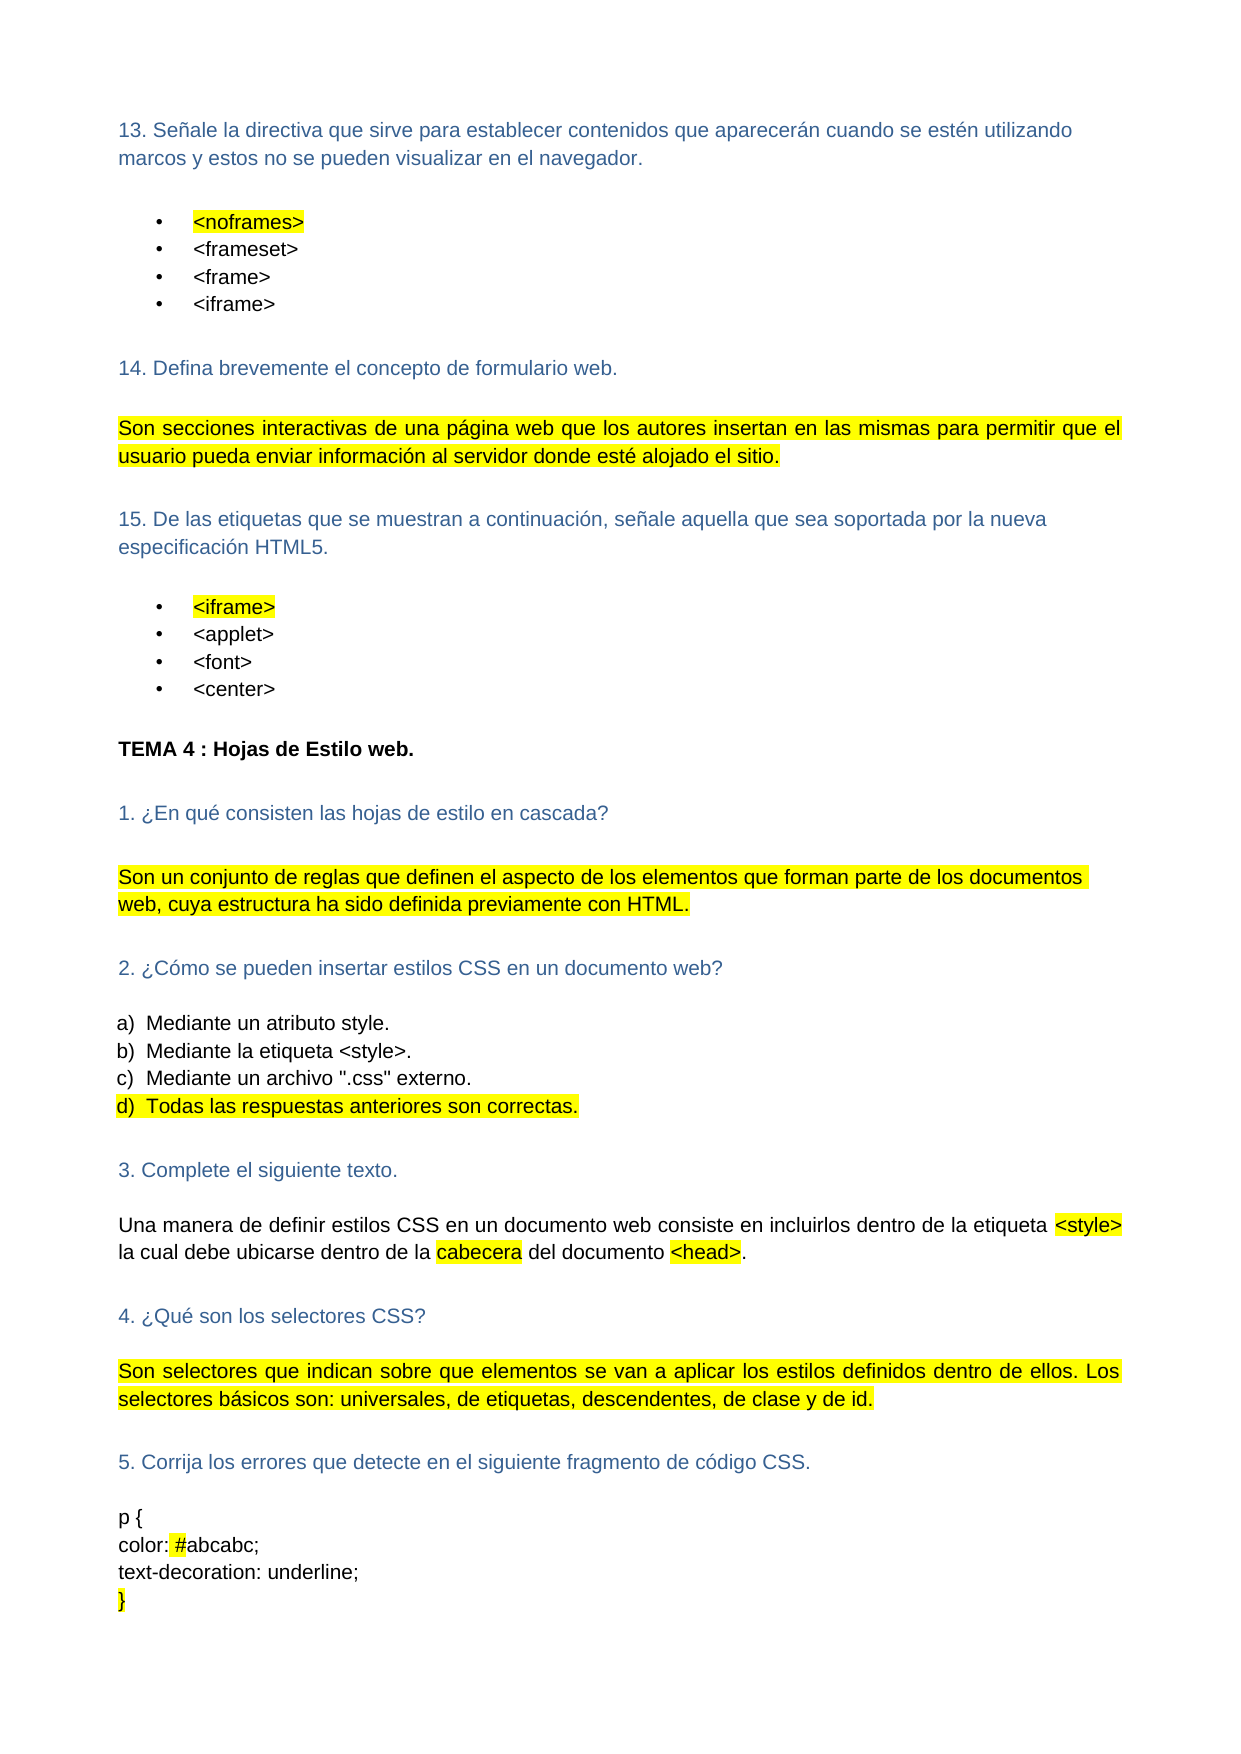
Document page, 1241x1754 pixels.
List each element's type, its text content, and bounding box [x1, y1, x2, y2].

list Mediante un atributo style. [116, 1011, 1122, 1035]
text 14. Defina brevemente el concepto de formulario web. [118, 356, 1122, 380]
text color: #abcabc; text-decoration: underline; } [118, 1533, 1122, 1612]
text Una manera de definir estilos CSS en un documento web consiste en incluirlos dentro de la etiqueta <style> la cual debe ubicarse dentro de la cabecera del documento <head>. [118, 1212, 1122, 1264]
list Mediante un archivo ".css" externo. [116, 1066, 1122, 1090]
text 1. ¿En qué consisten las hojas de estilo en cascada? [118, 801, 1122, 825]
text p { [118, 1478, 1122, 1529]
text Son secciones interactivas de una página web que los autores insertan en las mismas para permitir que el usuario pueda enviar información al servidor donde esté alojado el sitio. [118, 416, 1122, 467]
list <iframe> [156, 292, 1122, 316]
text Son un conjunto de reglas que definen el aspecto de los elementos que forman parte de los documentos web, cuya estructura ha sido definida previamente con HTML. [118, 865, 1122, 916]
text 2. ¿Cómo se pueden insertar estilos CSS en un documento web? [118, 956, 1122, 1008]
list <noframes> [156, 209, 1122, 233]
text 15. De las etiquetas que se muestran a continuación, señale aquella que sea soportada por la nueva especificación HTML5. [118, 507, 1122, 559]
text 3. Complete el siguiente texto. [118, 1157, 1122, 1209]
text TEMA 4 : Hojas de Estilo web. [118, 737, 1122, 761]
list <frame> [156, 265, 1122, 289]
list Todas las respuestas anteriores son correctas. [116, 1094, 1122, 1118]
text 4. ¿Qué son los selectores CSS? [118, 1304, 1122, 1328]
list <iframe> [156, 594, 1122, 618]
list <font> [156, 650, 1122, 674]
text 13. Señale la directiva que sirve para establecer contenidos que aparecerán cuando se estén utilizando marcos y estos no se pueden visualizar en el navegador. [118, 118, 1122, 169]
text Son selectores que indican sobre que elementos se van a aplicar los estilos definidos dentro de ellos. Los selectores básicos son: universales, de etiquetas, descendentes, de clase y de id. [118, 1331, 1122, 1410]
list <applet> [156, 622, 1122, 646]
text 5. Corrija los errores que detecte en el siguiente fragmento de código CSS. [118, 1450, 1122, 1474]
list <frameset> [156, 237, 1122, 261]
list <center> [156, 677, 1122, 701]
list Mediante la etiqueta <style>. [116, 1039, 1122, 1063]
